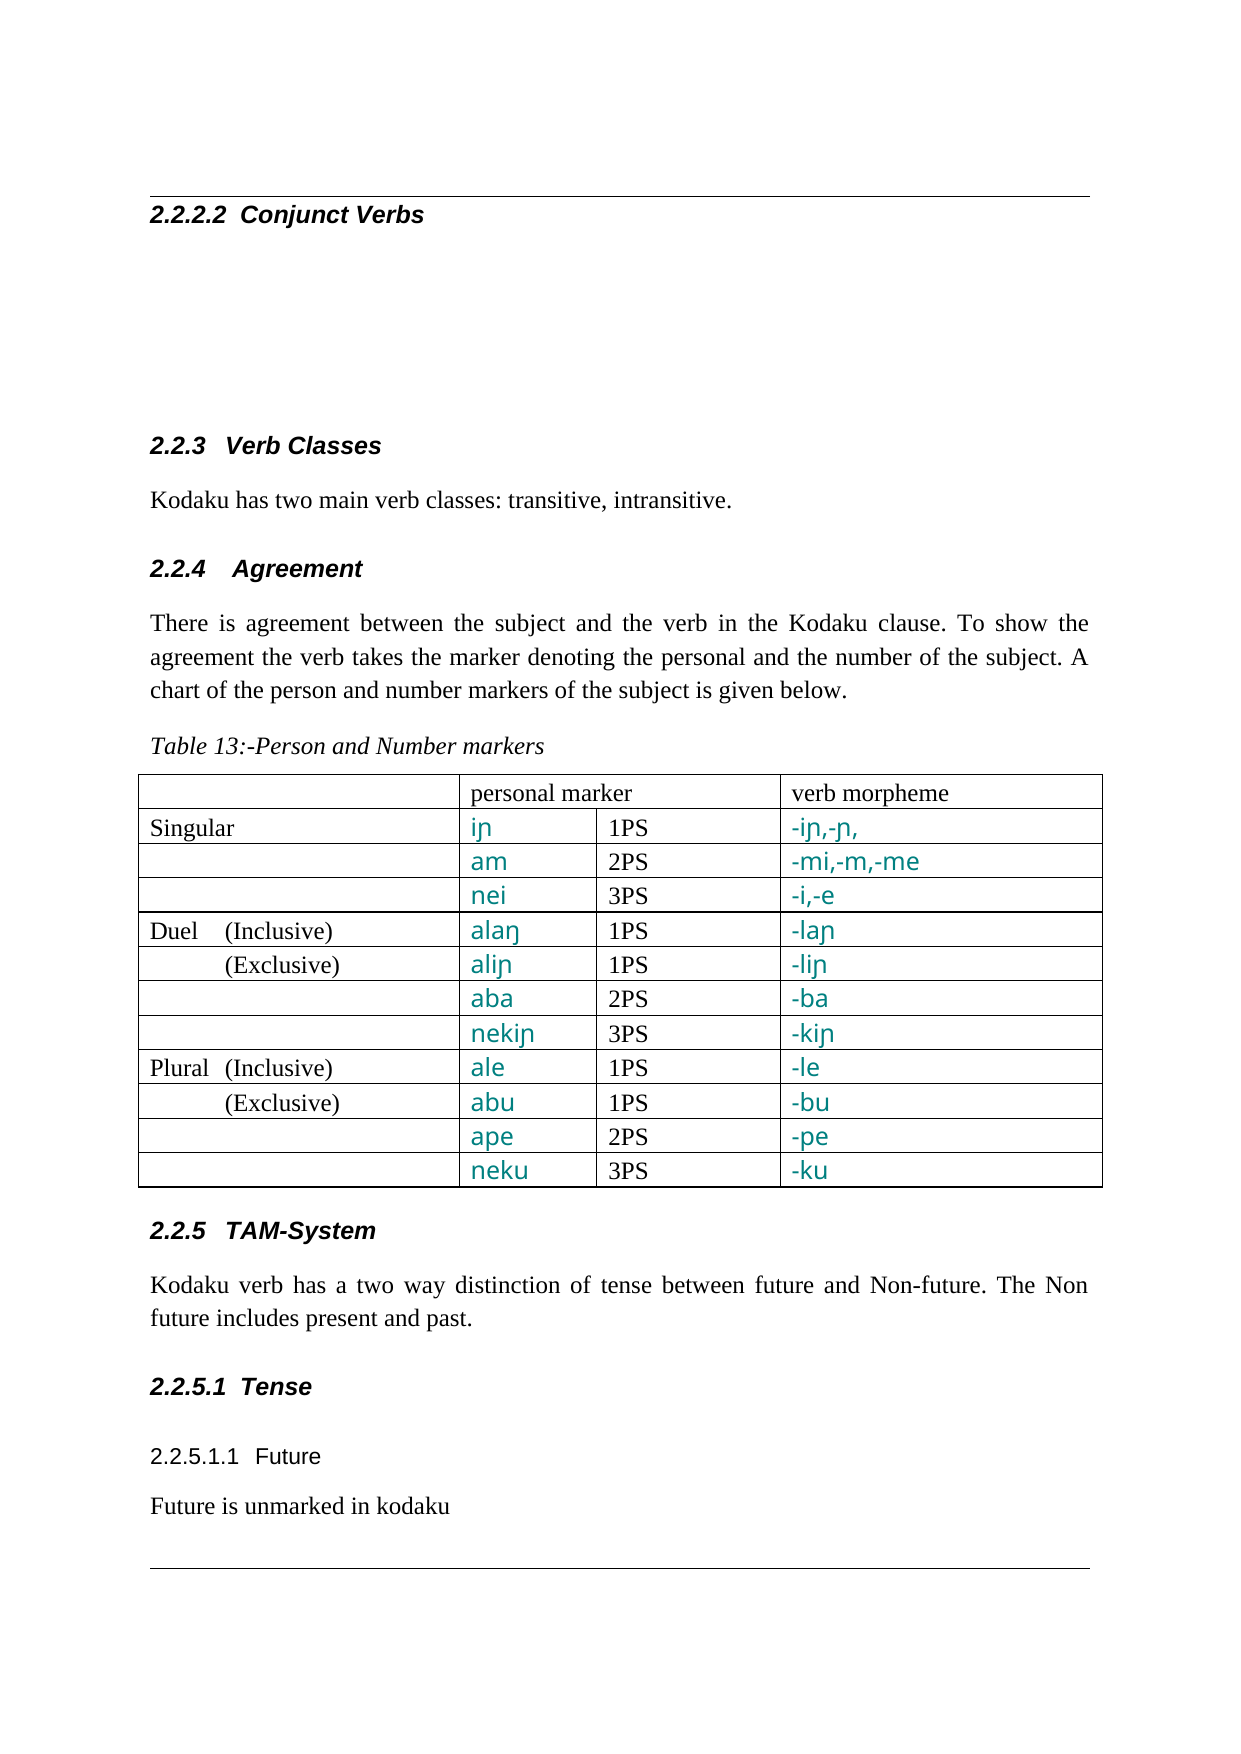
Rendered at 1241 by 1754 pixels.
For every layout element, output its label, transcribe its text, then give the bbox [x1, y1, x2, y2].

table_cell (Exclusive) [139, 1084, 459, 1118]
subtitle Agreement [150, 551, 1090, 584]
table_cell [139, 1153, 459, 1186]
table_cell 1PS [597, 913, 780, 946]
table_cell Plural (Inclusive) [139, 1050, 459, 1083]
table_cell 1PS [597, 1084, 780, 1118]
table_header verb morpheme [781, 775, 1102, 808]
table_cell [139, 981, 459, 1014]
table_cell iɲ [460, 809, 596, 843]
text Table 13:-Person and Number markers [150, 728, 1090, 761]
subtitle Tense [150, 1369, 1090, 1402]
subtitle Conjunct Verbs [150, 197, 1090, 230]
subtitle Future [150, 1437, 1090, 1471]
table_cell [139, 878, 459, 911]
table_cell -pe [781, 1119, 1102, 1152]
table_cell 2PS [597, 981, 780, 1014]
table_cell neku [460, 1153, 596, 1186]
text There is agreement between the subject and the verb in the Kodaku clause. To show the agreement the verb takes the marker denoting the personal and the number of the subject. A chart of the person and number markers of the subject is given below. [150, 605, 1090, 705]
table_cell 3PS [597, 878, 780, 911]
table_header personal marker [460, 775, 780, 808]
table_cell Duel (Inclusive) [139, 913, 459, 946]
table_cell -ba [781, 981, 1102, 1014]
subtitle TAM-System [150, 1212, 1090, 1246]
text Kodaku has two main verb classes: transitive, intransitive. [150, 482, 1090, 516]
table_cell alaŋ [460, 913, 596, 946]
table_cell 2PS [597, 844, 780, 877]
text Future is unmarked in kodaku [150, 1487, 1090, 1521]
table_cell 1PS [597, 809, 780, 843]
table_cell ape [460, 1119, 596, 1152]
table_cell abu [460, 1084, 596, 1118]
table_cell nekiɲ [460, 1016, 596, 1049]
table_cell [139, 844, 459, 877]
table_cell [139, 1119, 459, 1152]
table_cell -laɲ [781, 913, 1102, 946]
table_cell Singular [139, 809, 459, 843]
table_cell [139, 1016, 459, 1049]
text Kodaku verb has a two way distinction of tense between future and Non-future. The Non future includes present and past. [150, 1267, 1090, 1333]
table_cell -liɲ [781, 947, 1102, 980]
table_header [139, 775, 459, 808]
table_cell ale [460, 1050, 596, 1083]
table_cell -le [781, 1050, 1102, 1083]
table_cell -i,-e [781, 878, 1102, 911]
table_cell -mi,-m,-me [781, 844, 1102, 877]
table_cell nei [460, 878, 596, 911]
table_cell 2PS [597, 1119, 780, 1152]
table_cell (Exclusive) [139, 947, 459, 980]
subtitle Verb Classes [150, 428, 1090, 461]
table_cell am [460, 844, 596, 877]
table_cell 3PS [597, 1153, 780, 1186]
table_cell 1PS [597, 1050, 780, 1083]
table_cell 1PS [597, 947, 780, 980]
table_cell -iɲ,-ɲ, [781, 809, 1102, 843]
table_cell -bu [781, 1084, 1102, 1118]
table_cell 3PS [597, 1016, 780, 1049]
table_cell -ku [781, 1153, 1102, 1186]
table_cell -kiɲ [781, 1016, 1102, 1049]
table_cell aliɲ [460, 947, 596, 980]
table_cell aba [460, 981, 596, 1014]
